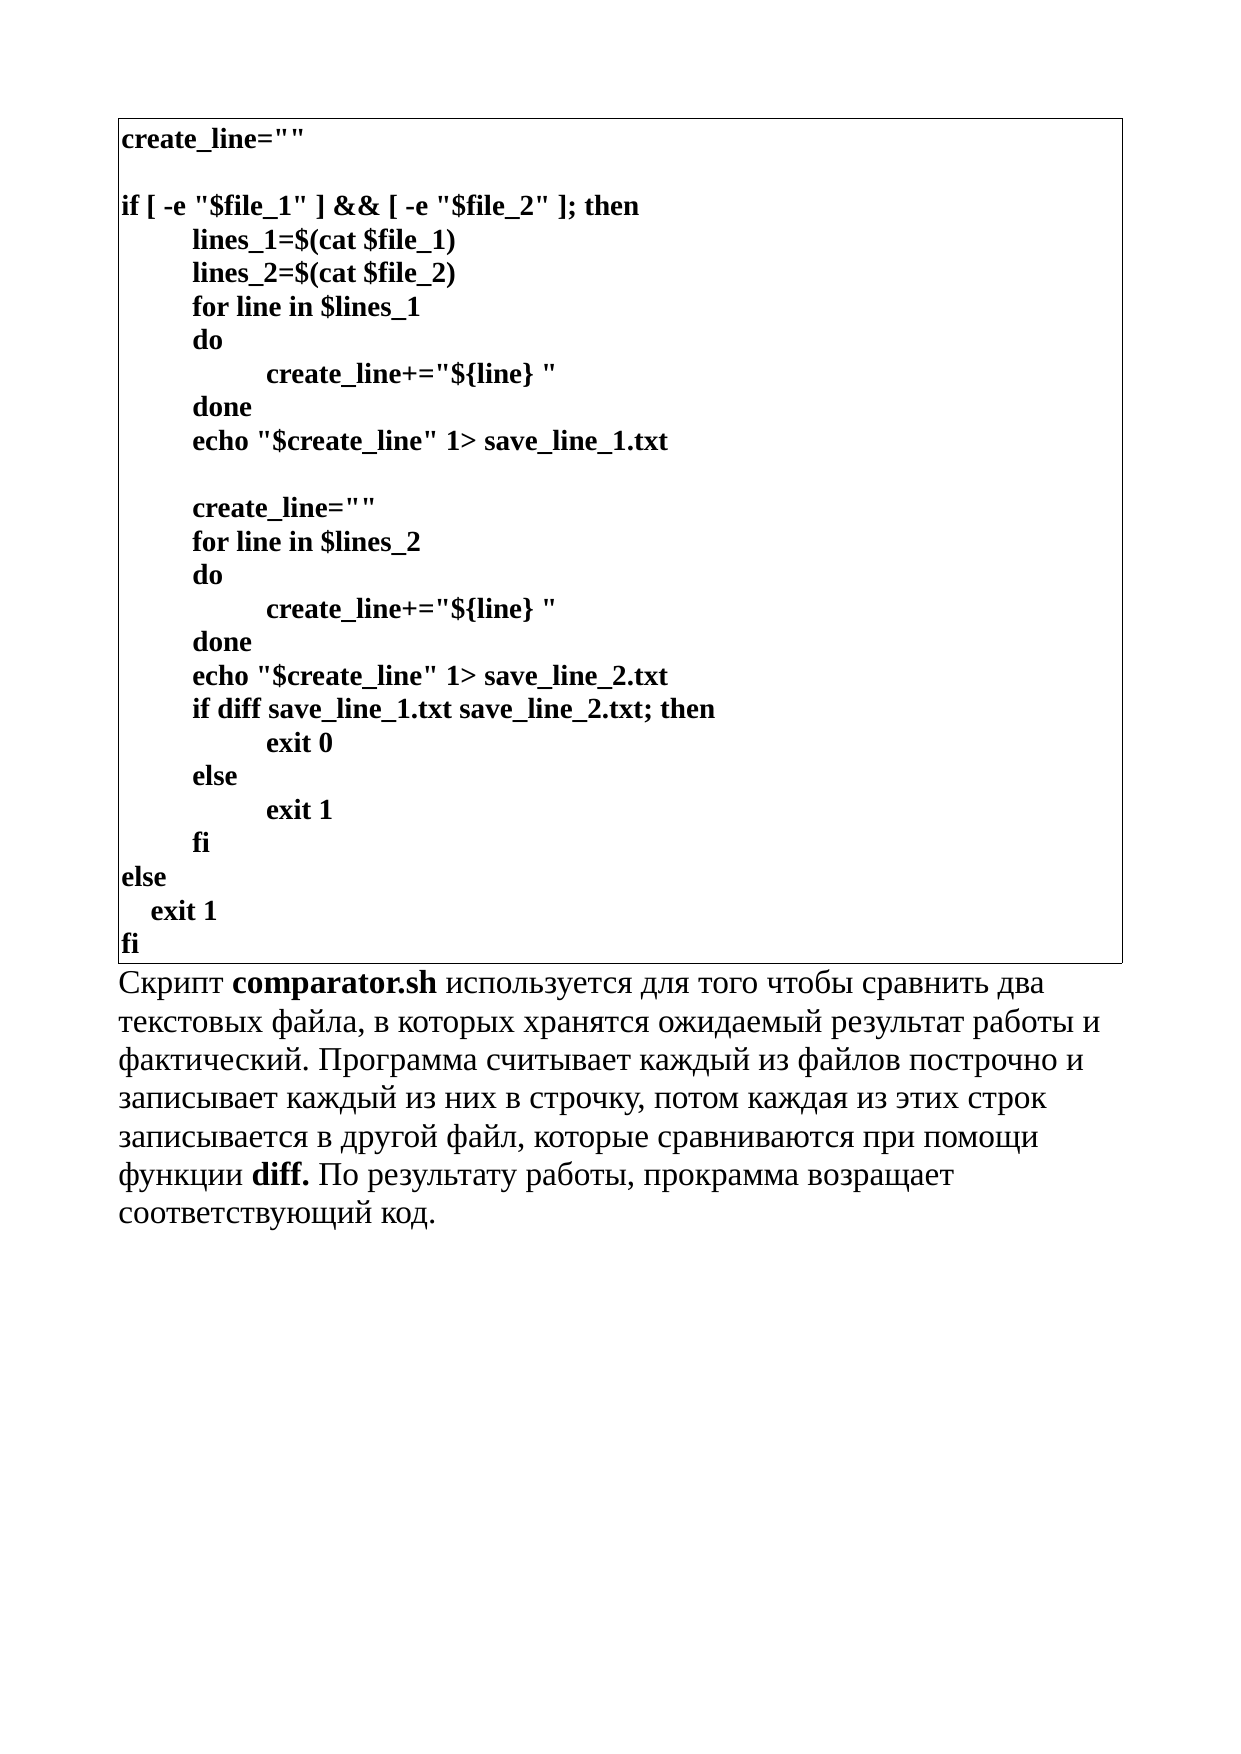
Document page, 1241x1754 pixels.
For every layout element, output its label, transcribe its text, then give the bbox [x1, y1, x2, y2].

text lines_1=$(cat $file_1) [119, 219, 1122, 252]
text create_line="" [119, 487, 1122, 521]
text create_line+="${line} " [119, 353, 1122, 386]
text do [119, 319, 1122, 353]
text create_line="" [119, 119, 1122, 155]
text exit 1 [119, 889, 1122, 923]
text exit 0 [119, 722, 1122, 755]
text fi [119, 923, 1122, 963]
text else [119, 856, 1122, 889]
text echo "$create_line" 1> save_line_2.txt [119, 655, 1122, 688]
text fi [119, 822, 1122, 856]
text lines_2=$(cat $file_2) [119, 252, 1122, 286]
text exit 1 [119, 789, 1122, 822]
text for line in $lines_2 [119, 521, 1122, 554]
text else [119, 755, 1122, 789]
text for line in $lines_1 [119, 286, 1122, 319]
text done [119, 386, 1122, 420]
text Скрипт comparator.sh используется для того чтобы сравнить два текстовых файла, в которых хранятся ожидаемый результат работы и фактический. Программа считывает каждый из файлов построчно и записывает каждый из них в строчку, потом каждая из этих строк записывается в другой файл, которые сравниваются при помощи функции diff. По результату работы, прокрамма возращает соответствующий код. [118, 964, 1122, 1231]
text create_line+="${line} " [119, 588, 1122, 621]
text if diff save_line_1.txt save_line_2.txt; then [119, 688, 1122, 722]
text do [119, 554, 1122, 588]
text done [119, 621, 1122, 655]
text echo "$create_line" 1> save_line_1.txt [119, 420, 1122, 457]
text if [ -e "$file_1" ] && [ -e "$file_2" ]; then [119, 185, 1122, 219]
